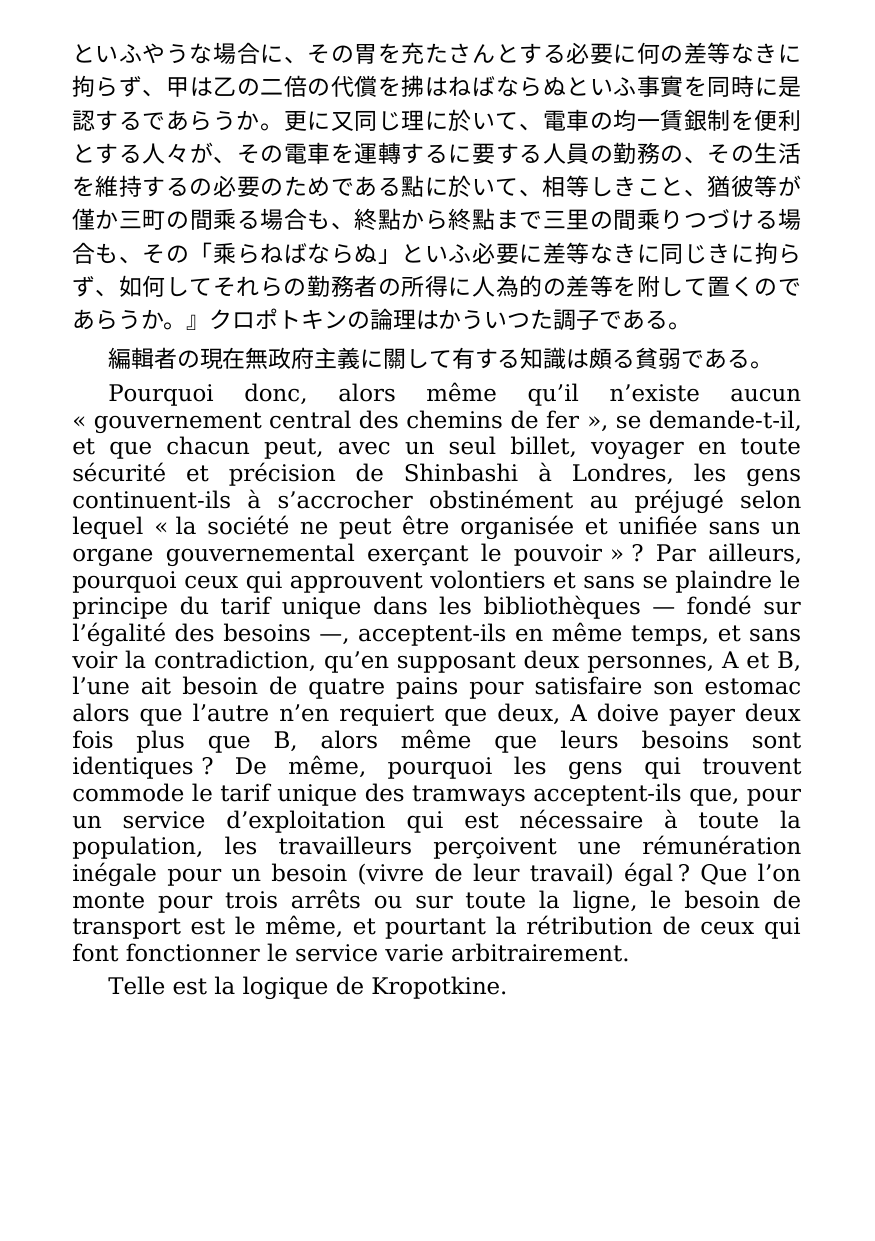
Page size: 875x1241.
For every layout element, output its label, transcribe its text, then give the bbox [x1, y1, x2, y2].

text 編輯者の現在無政府主義に關して有する知識は頗る貧弱である。 [72, 341, 802, 374]
text といふやうな場合に、その胃を充たさんとする必要に何の差等なきに拘らず、甲は乙の二倍の代償を拂はねばならぬといふ事實を同時に是認するであらうか。更に又同じ理に於いて、電車の均一賃銀制を便利とする人々が、その電車を運轉するに要する人員の勤務の、その生活を維持するの必要のためである點に於いて、相等しきこと、猶彼等が僅か三町の間乘る場合も、終點から終點まで三里の間乘りつづける場合も、その「乘らねばならぬ」といふ必要に差等なきに同じきに拘らず、如何してそれらの勤務者の所得に人為的の差等を附して置くのであらうか。』クロポトキンの論理はかういつた調子である。 [72, 36, 802, 335]
text Pourquoi donc, alors même qu’il n’existe aucun « gouvernement central des chemins de fer », se demande-t-il, et que chacun peut, avec un seul billet, voyager en toute sécurité et précision de Shinbashi à Londres, les gens continuent-ils à s’accrocher obstinément au préjugé selon lequel « la société ne peut être organisée et unifiée sans un organe gouvernemental exerçant le pouvoir » ? Par ailleurs, pourquoi ceux qui approuvent volontiers et sans se plaindre le principe du tarif unique dans les bibliothèques — fondé sur l’égalité des besoins —, acceptent-ils en même temps, et sans voir la contradiction, qu’en supposant deux personnes, A et B, l’une ait besoin de quatre pains pour satisfaire son estomac alors que l’autre n’en requiert que deux, A doive payer deux fois plus que B, alors même que leurs besoins sont identiques ? De même, pourquoi les gens qui trouvent commode le tarif unique des tramways acceptent-ils que, pour un service d’exploitation qui est nécessaire à toute la population, les travailleurs perçoivent une rémunération inégale pour un besoin (vivre de leur travail) égal ? Que l’on monte pour trois arrêts ou sur toute la ligne, le besoin de transport est le même, et pourtant la rétribution de ceux qui font fonctionner le service varie arbitrairement. [72, 380, 802, 967]
text Telle est la logique de Kropotkine. [72, 973, 802, 999]
